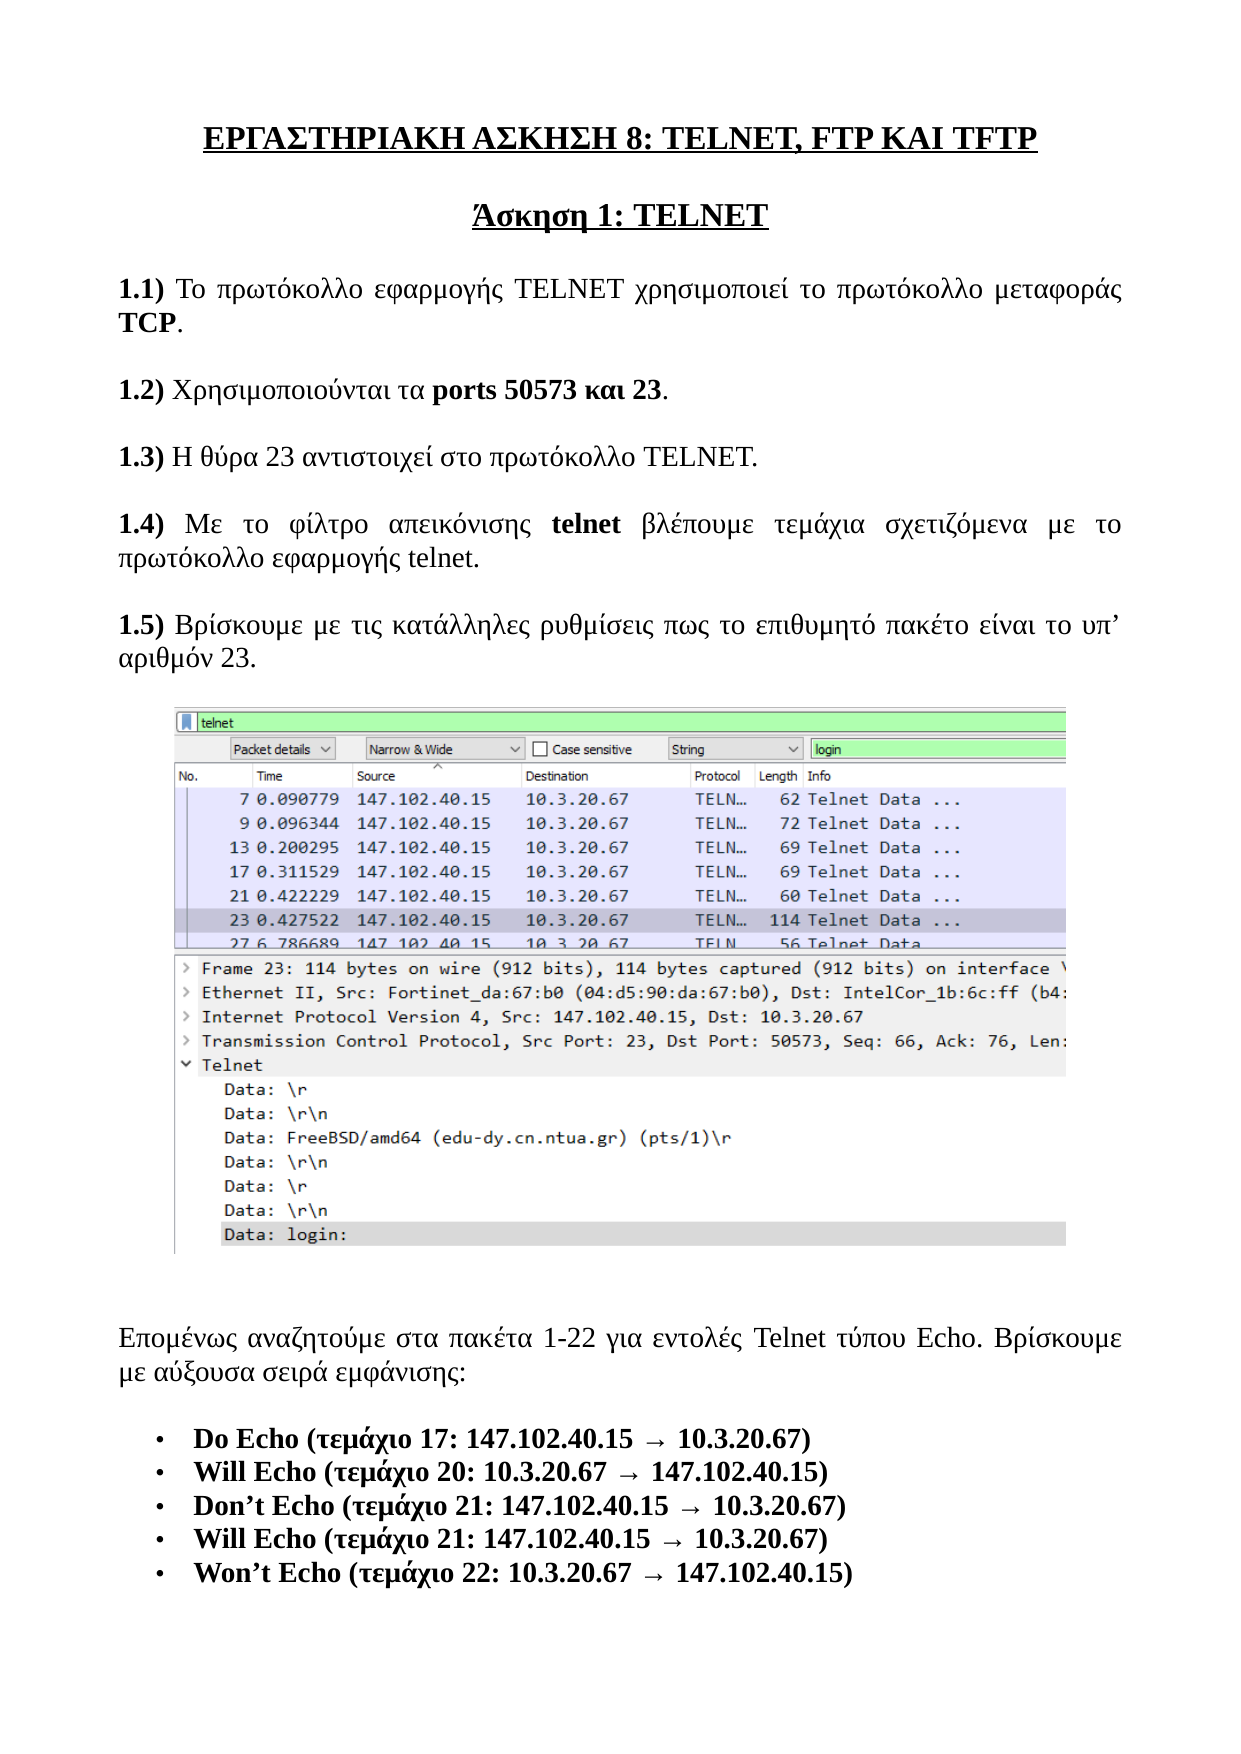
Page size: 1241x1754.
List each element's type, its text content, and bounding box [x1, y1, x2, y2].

text 1.4) Με το φίλτρο απεικόνισης telnet βλέπουμε τεμάχια σχετιζόμενα με το πρωτόκολλο εφαρμογής telnet. [118, 506, 1122, 573]
text 1.5) Βρίσκουμε με τις κατάλληλες ρυθμίσεις πως το επιθυμητό πακέτο είναι το υπ’ αριθμόν 23. [118, 607, 1122, 674]
text Επομένως αναζητούμε στα πακέτα 1-22 για εντολές Telnet τύπου Echo. Βρίσκουμε με αύξουσα σειρά εμφάνισης: [118, 1320, 1122, 1387]
text 1.1) Το πρωτόκολλο εφαρμογής TELNET χρησιμοποιεί το πρωτόκολλο μεταφοράς TCP. [118, 271, 1122, 338]
list Don’t Echo (τεμάχιο 21: 147.102.40.15 → 10.3.20.67) [156, 1488, 1122, 1522]
list Do Echo (τεμάχιο 17: 147.102.40.15 → 10.3.20.67) [156, 1421, 1122, 1454]
list Won’t Echo (τεμάχιο 22: 10.3.20.67 → 147.102.40.15) [156, 1555, 1122, 1589]
text 1.2) Χρησιμοποιούνται τα ports 50573 και 23. [118, 372, 1122, 406]
text ΕΡΓΑΣΤΗΡΙΑΚΗ ΑΣΚΗΣΗ 8: TELNET, FTP ΚΑΙ TFTP [118, 118, 1122, 156]
list Will Echo (τεμάχιο 21: 147.102.40.15 → 10.3.20.67) [156, 1522, 1122, 1555]
list Will Echo (τεμάχιο 20: 10.3.20.67 → 147.102.40.15) [156, 1454, 1122, 1488]
text 1.3) Η θύρα 23 αντιστοιχεί στο πρωτόκολλο TELNET. [118, 439, 1122, 473]
text Άσκηση 1: TELNET [118, 195, 1122, 233]
picture [174, 707, 1066, 1254]
